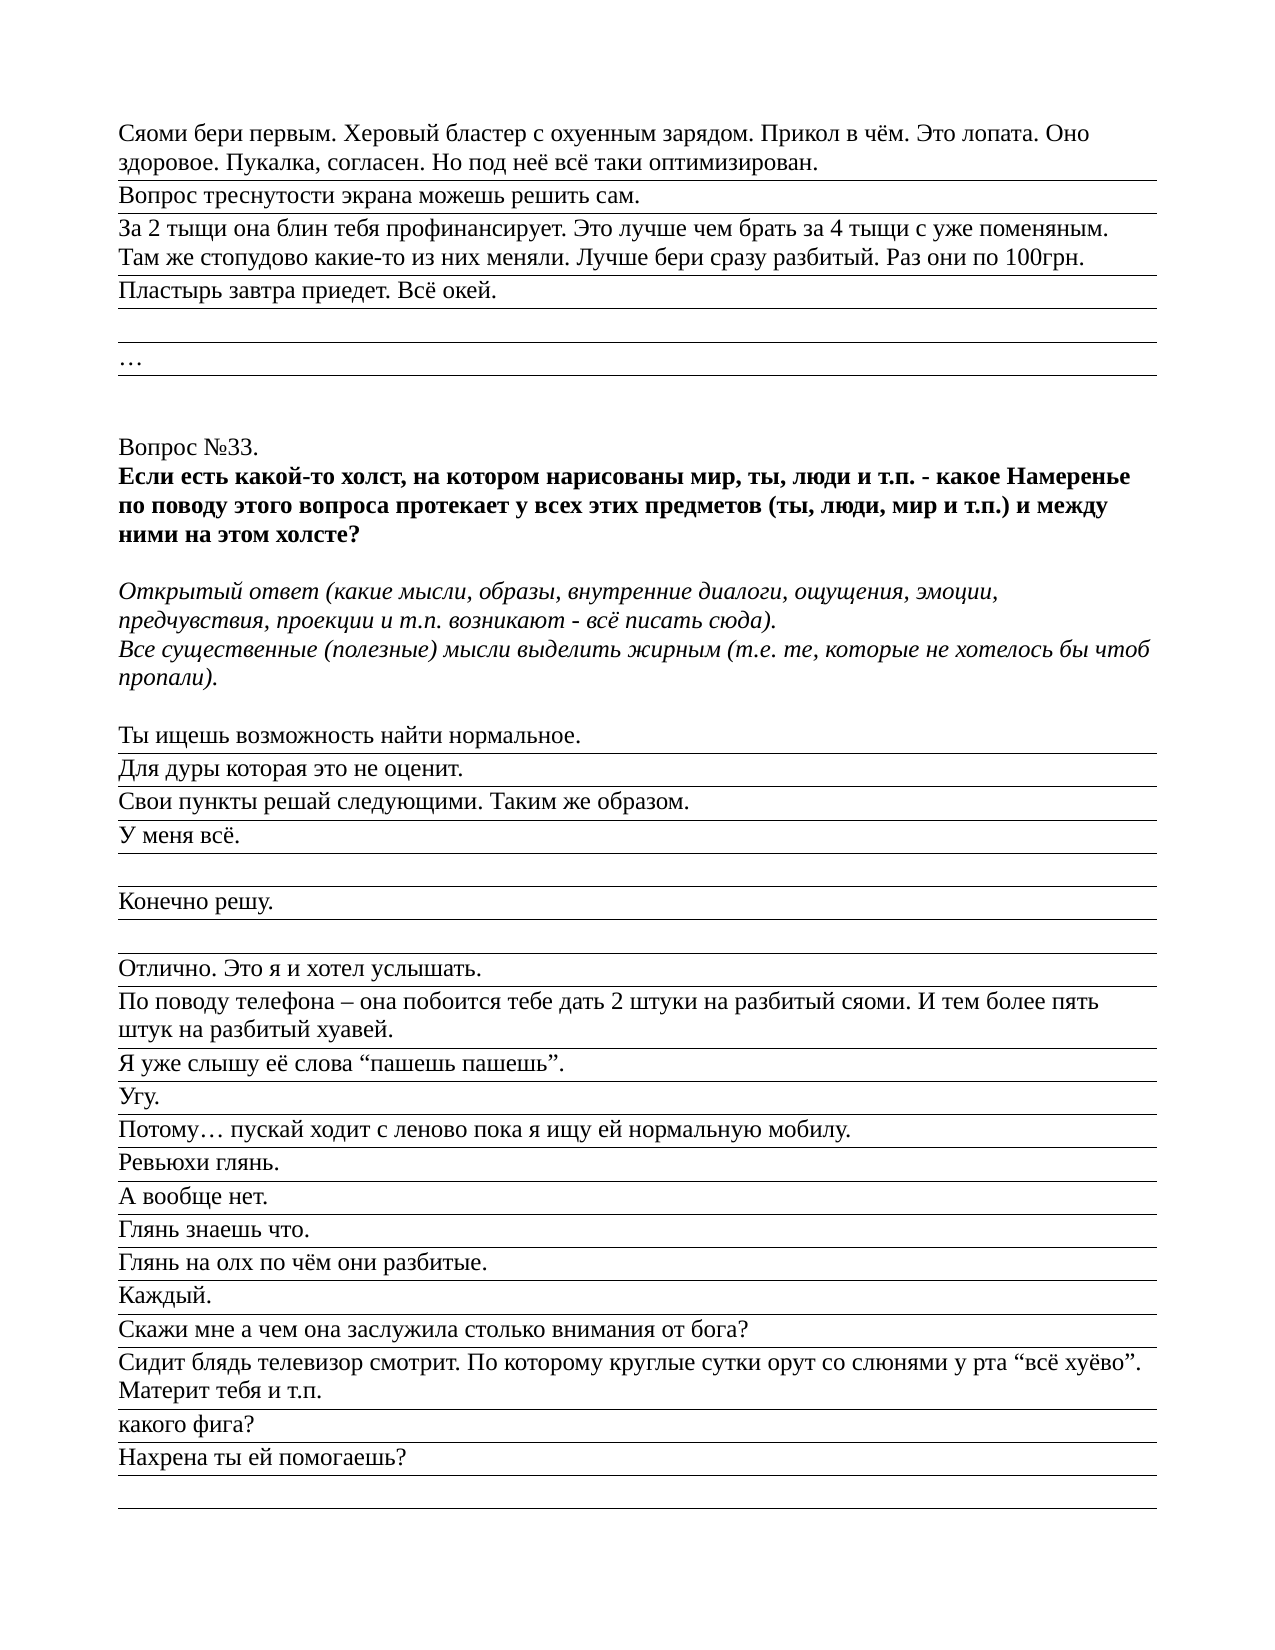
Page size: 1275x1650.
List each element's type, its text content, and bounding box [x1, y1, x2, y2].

text У меня всё. [118, 821, 1157, 853]
text По поводу телефона – она побоится тебе дать 2 штуки на разбитый сяоми. И тем более пять штук на разбитый хуавей. [118, 987, 1157, 1048]
text Вопрос треснутости экрана можешь решить сам. [118, 181, 1157, 213]
text Для дуры которая это не оценит. [118, 754, 1157, 786]
text … [118, 343, 1157, 375]
text Нахрена ты ей помогаешь? [118, 1443, 1157, 1475]
text Конечно решу. [118, 887, 1157, 919]
text Сяоми бери первым. Херовый бластер с охуенным зарядом. Прикол в чём. Это лопата. Оно здоровое. Пукалка, согласен. Но под неё всё таки оптимизирован. [118, 118, 1157, 180]
text Если есть какой-то холст, на котором нарисованы мир, ты, люди и т.п. - какое Намеренье по поводу этого вопроса протекает у всех этих предметов (ты, люди, мир и т.п.) и между ними на этом холсте? [118, 461, 1157, 547]
text какого фига? [118, 1410, 1157, 1442]
text Ты ищешь возможность найти нормальное. [118, 720, 1157, 753]
text Отлично. Это я и хотел услышать. [118, 954, 1157, 986]
text Сидит блядь телевизор смотрит. По которому круглые сутки орут со слюнями у рта “всё хуёво”. Материт тебя и т.п. [118, 1348, 1157, 1409]
text Каждый. [118, 1281, 1157, 1314]
text Все существенные (полезные) мысли выделить жирным (т.е. те, которые не хотелось бы чтоб пропали). [118, 634, 1157, 691]
text Потому… пускай ходит с леново пока я ищу ей нормальную мобилу. [118, 1115, 1157, 1147]
text Глянь знаешь что. [118, 1215, 1157, 1247]
text Скажи мне а чем она заслужила столько внимания от бога? [118, 1315, 1157, 1347]
text А вообще нет. [118, 1182, 1157, 1214]
text Свои пункты решай следующими. Таким же образом. [118, 787, 1157, 820]
text Глянь на олх по чём они разбитые. [118, 1248, 1157, 1280]
text За 2 тыщи она блин тебя профинансирует. Это лучше чем брать за 4 тыщи с уже поменяным. Там же стопудово какие-то из них меняли. Лучше бери сразу разбитый. Раз они по 100грн. [118, 214, 1157, 275]
text Я уже слышу её слова “пашешь пашешь”. [118, 1049, 1157, 1081]
text Пластырь завтра приедет. Всё окей. [118, 276, 1157, 308]
text Угу. [118, 1082, 1157, 1114]
text Ревьюхи глянь. [118, 1148, 1157, 1181]
text Открытый ответ (какие мысли, образы, внутренние диалоги, ощущения, эмоции, предчувствия, проекции и т.п. возникают - всё писать сюда). [118, 576, 1157, 634]
text Вопрос №33. [118, 432, 1157, 461]
